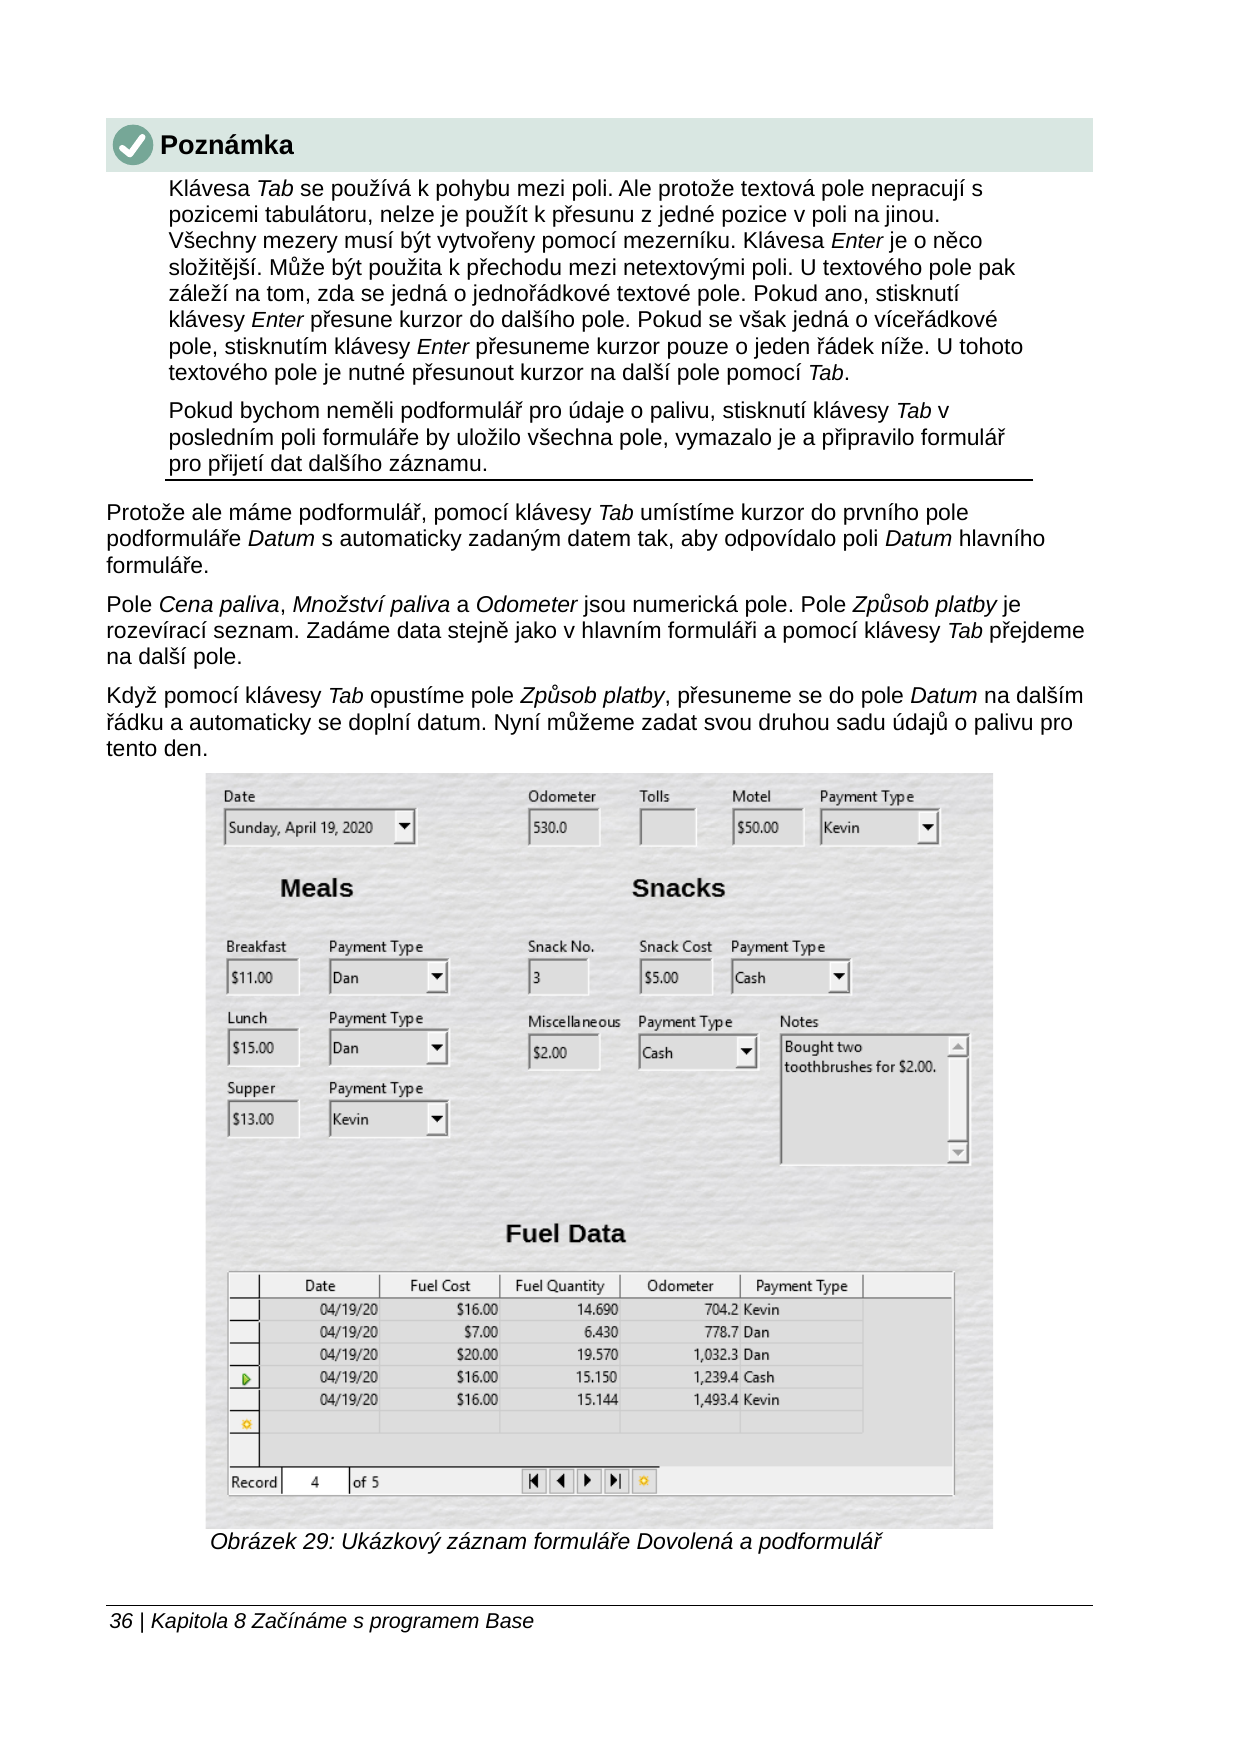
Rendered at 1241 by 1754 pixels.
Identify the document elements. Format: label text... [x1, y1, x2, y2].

text Protože ale máme podformulář, pomocí klávesy Tab umístíme kurzor do prvního pole podformuláře Datum s automaticky zadaným datem tak, aby odpovídalo poli Datum hlavního formuláře. [106, 499, 1093, 578]
text Pokud bychom neměli podformulář pro údaje o palivu, stisknutí klávesy Tab v posledním poli formuláře by uložilo všechna pole, vymazalo je a připravilo formulář pro přijetí dat dalšího záznamu. [165, 394, 1033, 479]
text Obrázek 29: Ukázkový záznam formuláře Dovolená a podformulář [210, 1529, 989, 1554]
text Pole Cena paliva, Množství paliva a Odometer jsou numerická pole. Pole Způsob platby je rozevírací seznam. Zadáme data stejně jako v hlavním formuláři a pomocí klávesy Tab přejdeme na další pole. [106, 591, 1093, 670]
picture [205, 773, 994, 1529]
text Klávesa Tab se používá k pohybu mezi poli. Ale protože textová pole nepracují s pozicemi tabulátoru, nelze je použít k přesunu z jedné pozice v poli na jinou. Všechny mezery musí být vytvořeny pomocí mezerníku. Klávesa Enter je o něco složitější. Může být použita k přechodu mezi netextovými poli. U textového pole pak záleží na tom, zda se jedná o jednořádkové textové pole. Pokud ano, stisknutí klávesy Enter přesune kurzor do dalšího pole. Pokud se však jedná o víceřádkové pole, stisknutím klávesy Enter přesuneme kurzor pouze o jeden řádek níže. U tohoto textového pole je nutné přesunout kurzor na další pole pomocí Tab. [165, 172, 1033, 385]
text Když pomocí klávesy Tab opustíme pole Způsob platby, přesuneme se do pole Datum na dalším řádku a automaticky se doplní datum. Nyní můžeme zadat svou druhou sadu údajů o palivu pro tento den. [106, 682, 1093, 761]
subtitle Poznámka [106, 118, 1093, 172]
